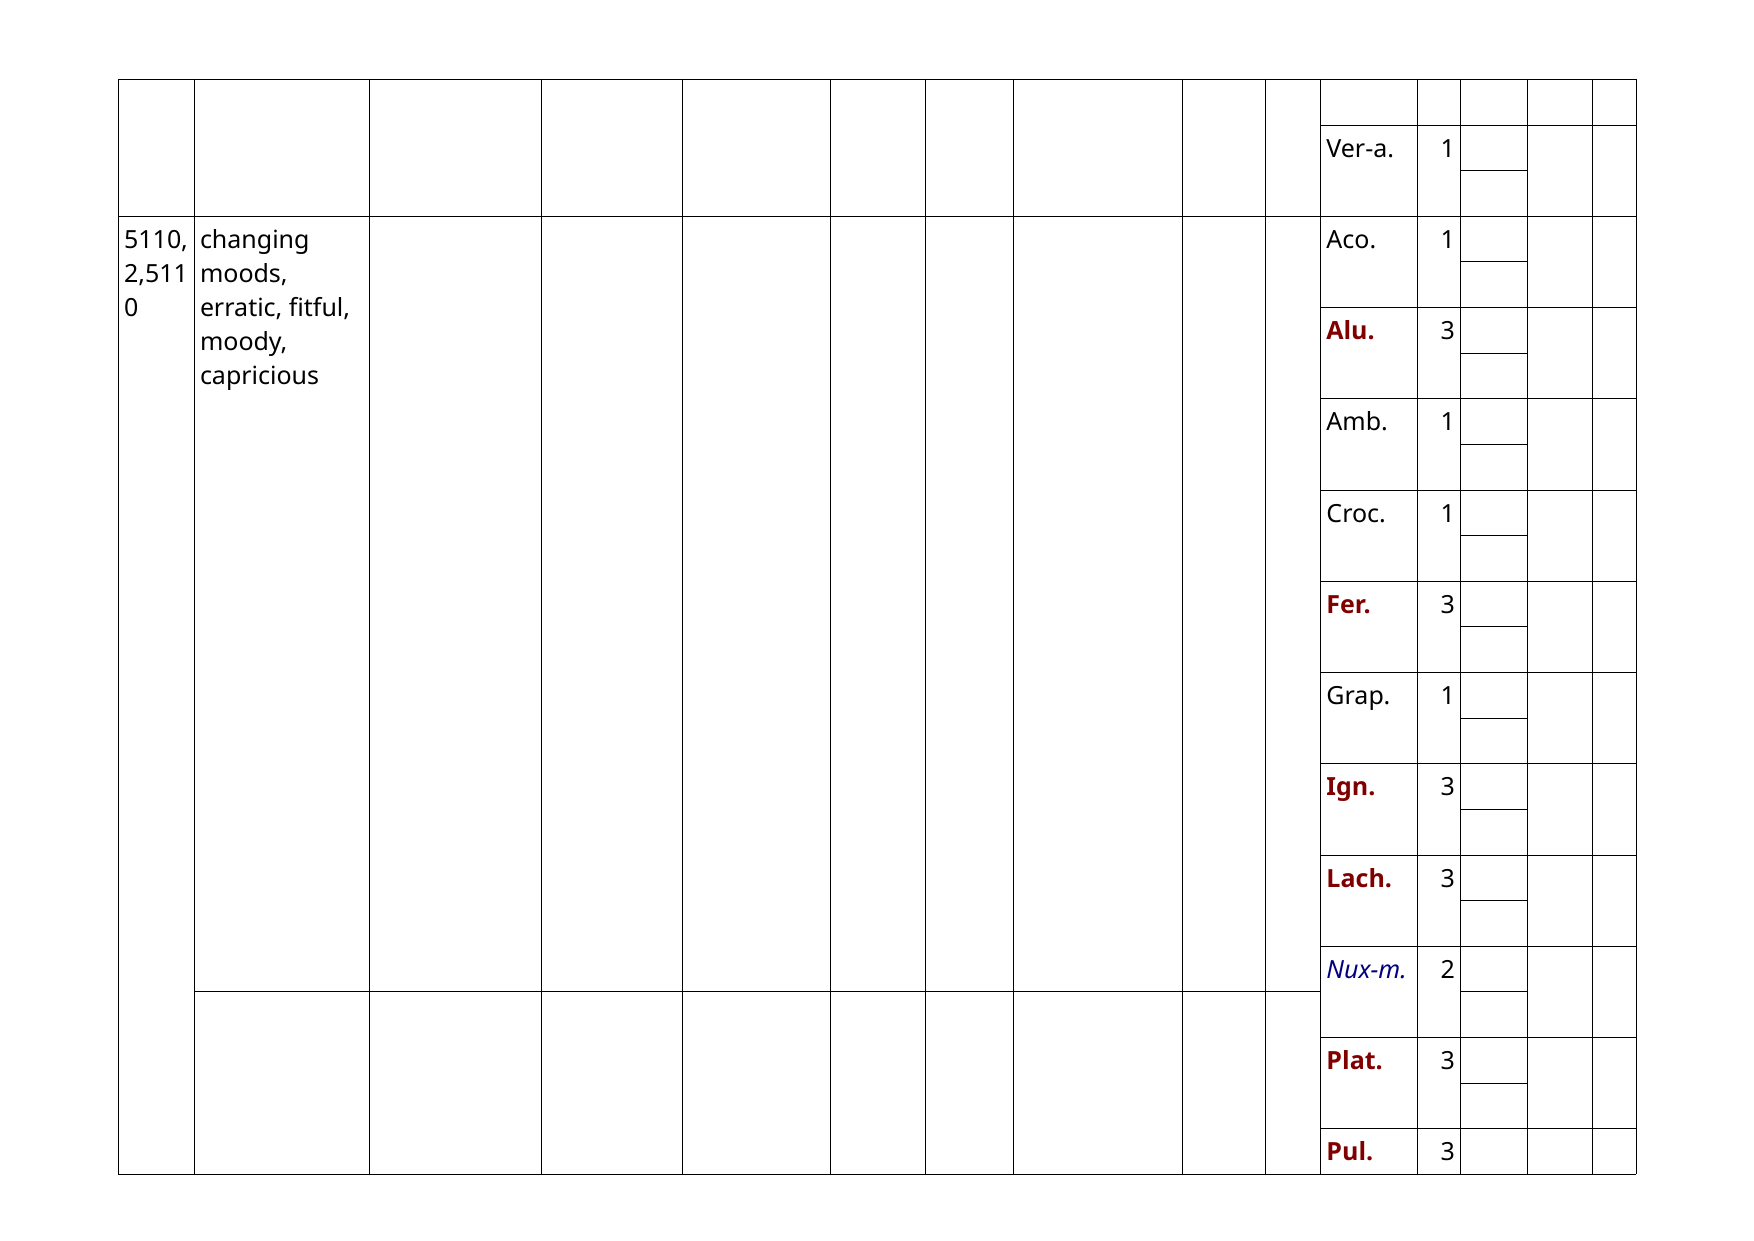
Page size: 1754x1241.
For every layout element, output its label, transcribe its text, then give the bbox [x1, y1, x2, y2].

table_cell [1593, 1038, 1636, 1128]
table_cell [195, 992, 369, 1174]
table_cell [683, 992, 830, 1174]
table_cell [1528, 856, 1592, 946]
table_cell [1528, 582, 1592, 672]
table_cell [195, 80, 369, 216]
table_cell [1528, 947, 1592, 1037]
table_cell Ver-a. [1321, 126, 1417, 216]
table_cell [1461, 1038, 1527, 1083]
table_cell [1461, 445, 1527, 489]
table_cell [1593, 947, 1636, 1037]
table_cell 3 [1418, 582, 1460, 672]
table_cell 1 [1418, 126, 1460, 216]
table_cell [831, 80, 925, 216]
table_cell [926, 992, 1013, 1174]
table_cell [1461, 719, 1527, 763]
table_cell [119, 80, 194, 216]
table_cell [542, 992, 682, 1174]
table_cell [1461, 901, 1527, 946]
table_cell [1266, 217, 1320, 991]
table_cell Plat. [1321, 1038, 1417, 1128]
table_cell [1528, 80, 1592, 124]
table_cell [1461, 217, 1527, 261]
table_cell 3 [1418, 1038, 1460, 1128]
table_cell [1461, 673, 1527, 718]
table_cell Croc. [1321, 491, 1417, 581]
table_cell [926, 217, 1013, 991]
table_cell [1418, 80, 1460, 124]
table_cell [1461, 262, 1527, 307]
table_cell [1593, 764, 1636, 854]
table_cell [1528, 673, 1592, 763]
table_cell [1528, 399, 1592, 489]
table_cell [926, 80, 1013, 216]
table_cell [683, 80, 830, 216]
table_cell [1183, 80, 1265, 216]
table_cell 3 [1418, 764, 1460, 854]
table_cell [1593, 308, 1636, 398]
table_cell [1461, 856, 1527, 900]
table_cell [1528, 764, 1592, 854]
table_cell [370, 992, 541, 1174]
table_cell [1593, 217, 1636, 307]
table_cell [1461, 80, 1527, 124]
table_cell [1593, 491, 1636, 581]
table_cell [1528, 126, 1592, 216]
table_cell [1266, 992, 1320, 1174]
table_cell Amb. [1321, 399, 1417, 489]
table_cell Lach. [1321, 856, 1417, 946]
table_cell Ign. [1321, 764, 1417, 854]
table_cell [1593, 582, 1636, 672]
table_cell [370, 80, 541, 216]
table_cell 1 [1418, 217, 1460, 307]
table_cell Alu. [1321, 308, 1417, 398]
table_cell 3 [1418, 1129, 1460, 1174]
table_cell [1593, 1129, 1636, 1174]
table_cell [831, 992, 925, 1174]
table_cell [1461, 354, 1527, 398]
table_cell Fer. [1321, 582, 1417, 672]
table_cell [1461, 1084, 1527, 1128]
table_cell [370, 217, 541, 991]
table_cell 3 [1418, 308, 1460, 398]
table_cell [1014, 217, 1182, 991]
table_cell [1461, 491, 1527, 535]
table_cell [1461, 536, 1527, 581]
table_cell 3 [1418, 856, 1460, 946]
table_cell [1183, 992, 1265, 1174]
table_cell [1266, 80, 1320, 216]
table_cell [1593, 856, 1636, 946]
table_cell [1461, 947, 1527, 991]
table_cell [1593, 126, 1636, 216]
table_cell [1014, 80, 1182, 216]
table_cell [1528, 1129, 1592, 1174]
table_cell 1 [1418, 399, 1460, 489]
table_cell [1461, 627, 1527, 672]
table_cell [1183, 217, 1265, 991]
table_cell [1593, 399, 1636, 489]
table_cell [1528, 1038, 1592, 1128]
table_cell [1461, 399, 1527, 444]
table_cell [1461, 764, 1527, 809]
table_cell Pul. [1321, 1129, 1417, 1174]
table_cell changing moods, erratic, fitful, moody, capricious [195, 217, 369, 991]
table_cell [1528, 491, 1592, 581]
table_cell [1593, 80, 1636, 124]
table_cell 1 [1418, 673, 1460, 763]
table_cell [1321, 80, 1417, 124]
table_cell [683, 217, 830, 991]
table_cell [1528, 308, 1592, 398]
table_cell [542, 80, 682, 216]
table_cell 5110,2,5110 [119, 217, 194, 1174]
table_cell Grap. [1321, 673, 1417, 763]
table_cell [1528, 217, 1592, 307]
table_cell 1 [1418, 491, 1460, 581]
table_cell [1461, 810, 1527, 854]
table_cell [542, 217, 682, 991]
table_cell Aco. [1321, 217, 1417, 307]
table_cell [1461, 1129, 1527, 1174]
table_cell 2 [1418, 947, 1460, 1037]
table_cell [831, 217, 925, 991]
table_cell [1461, 582, 1527, 626]
table_cell [1461, 992, 1527, 1037]
table_cell [1461, 308, 1527, 353]
table_cell Nux-m. [1321, 947, 1417, 1037]
table_cell [1014, 992, 1182, 1174]
table_cell [1593, 673, 1636, 763]
table_cell [1461, 126, 1527, 170]
table_cell [1461, 171, 1527, 216]
